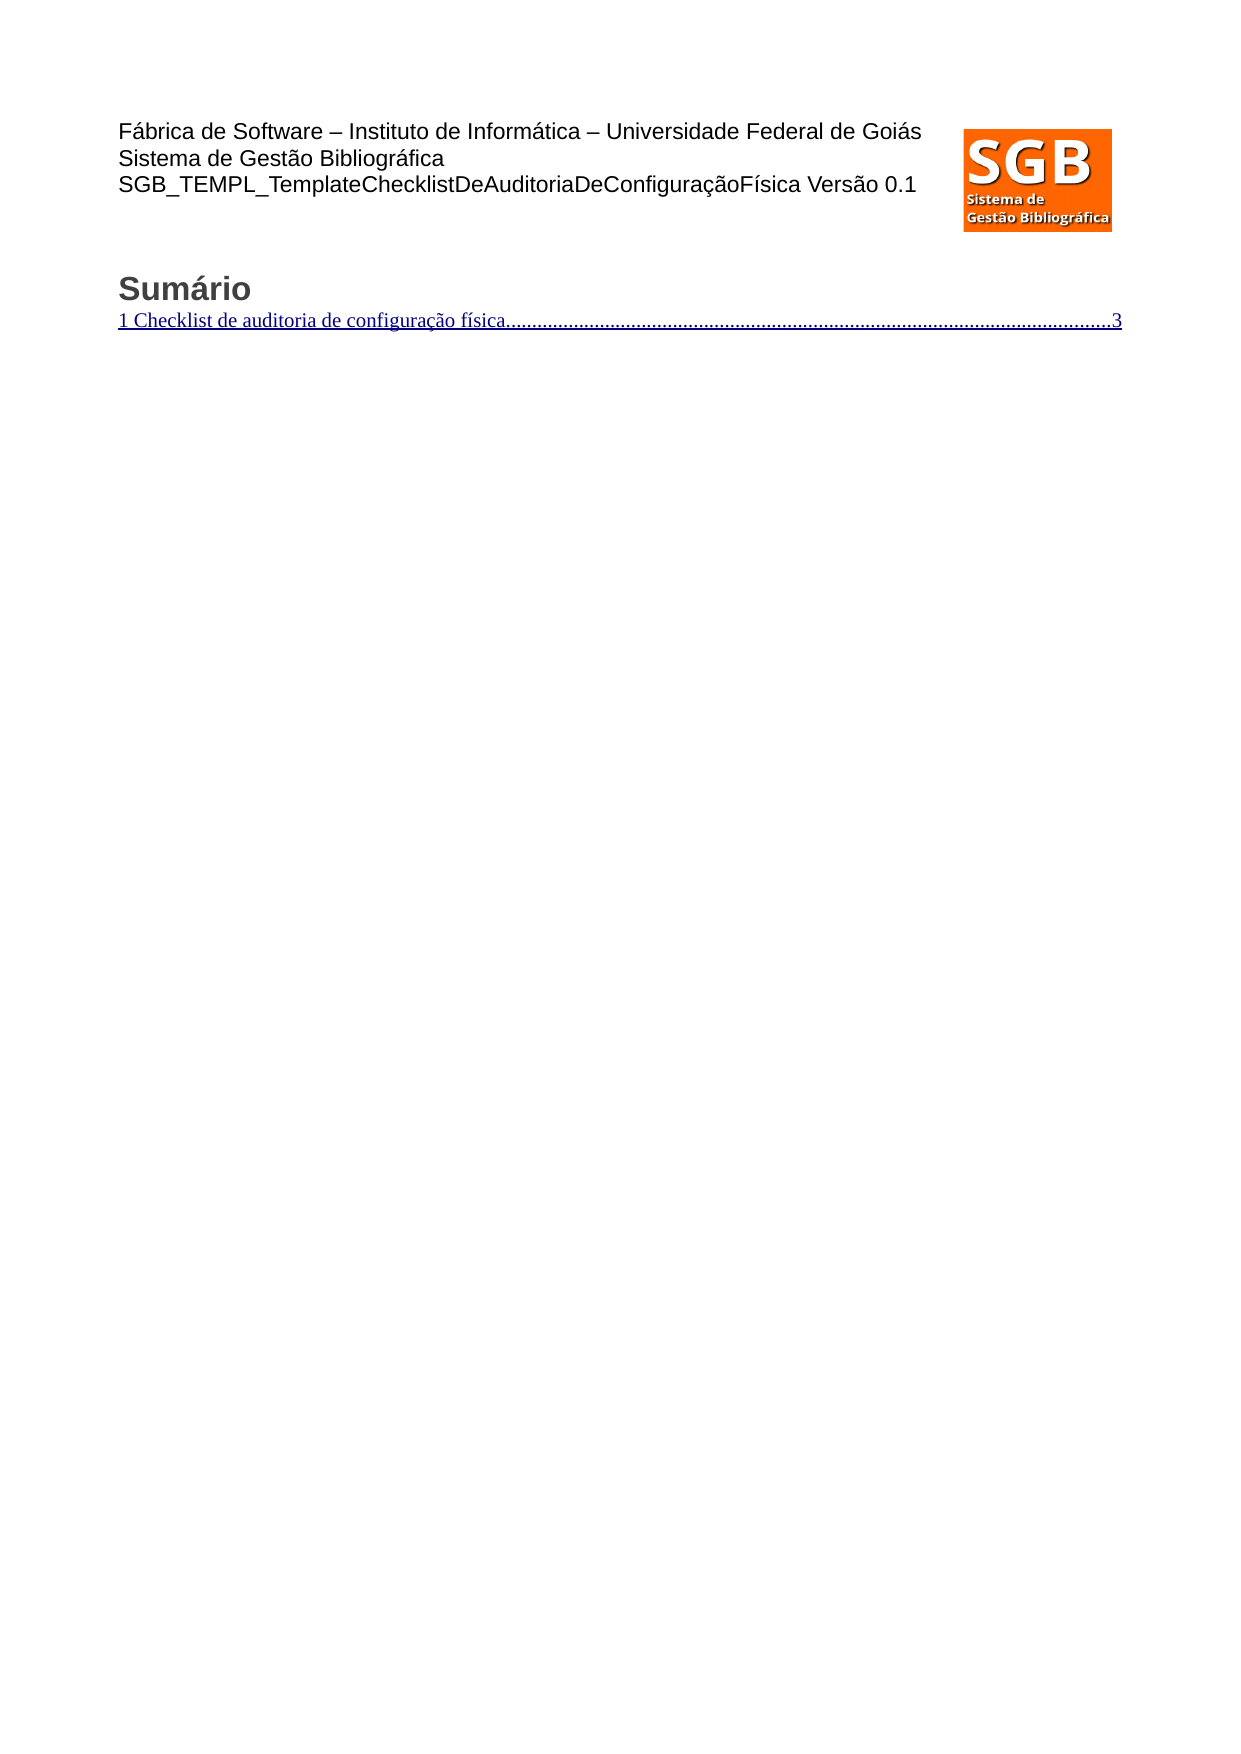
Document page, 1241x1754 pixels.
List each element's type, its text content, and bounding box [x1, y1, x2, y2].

subtitle Sumário [118, 269, 1122, 308]
text 1 Checklist de auditoria de configuração física. 3 [118, 308, 1122, 328]
picture [963, 129, 1112, 232]
